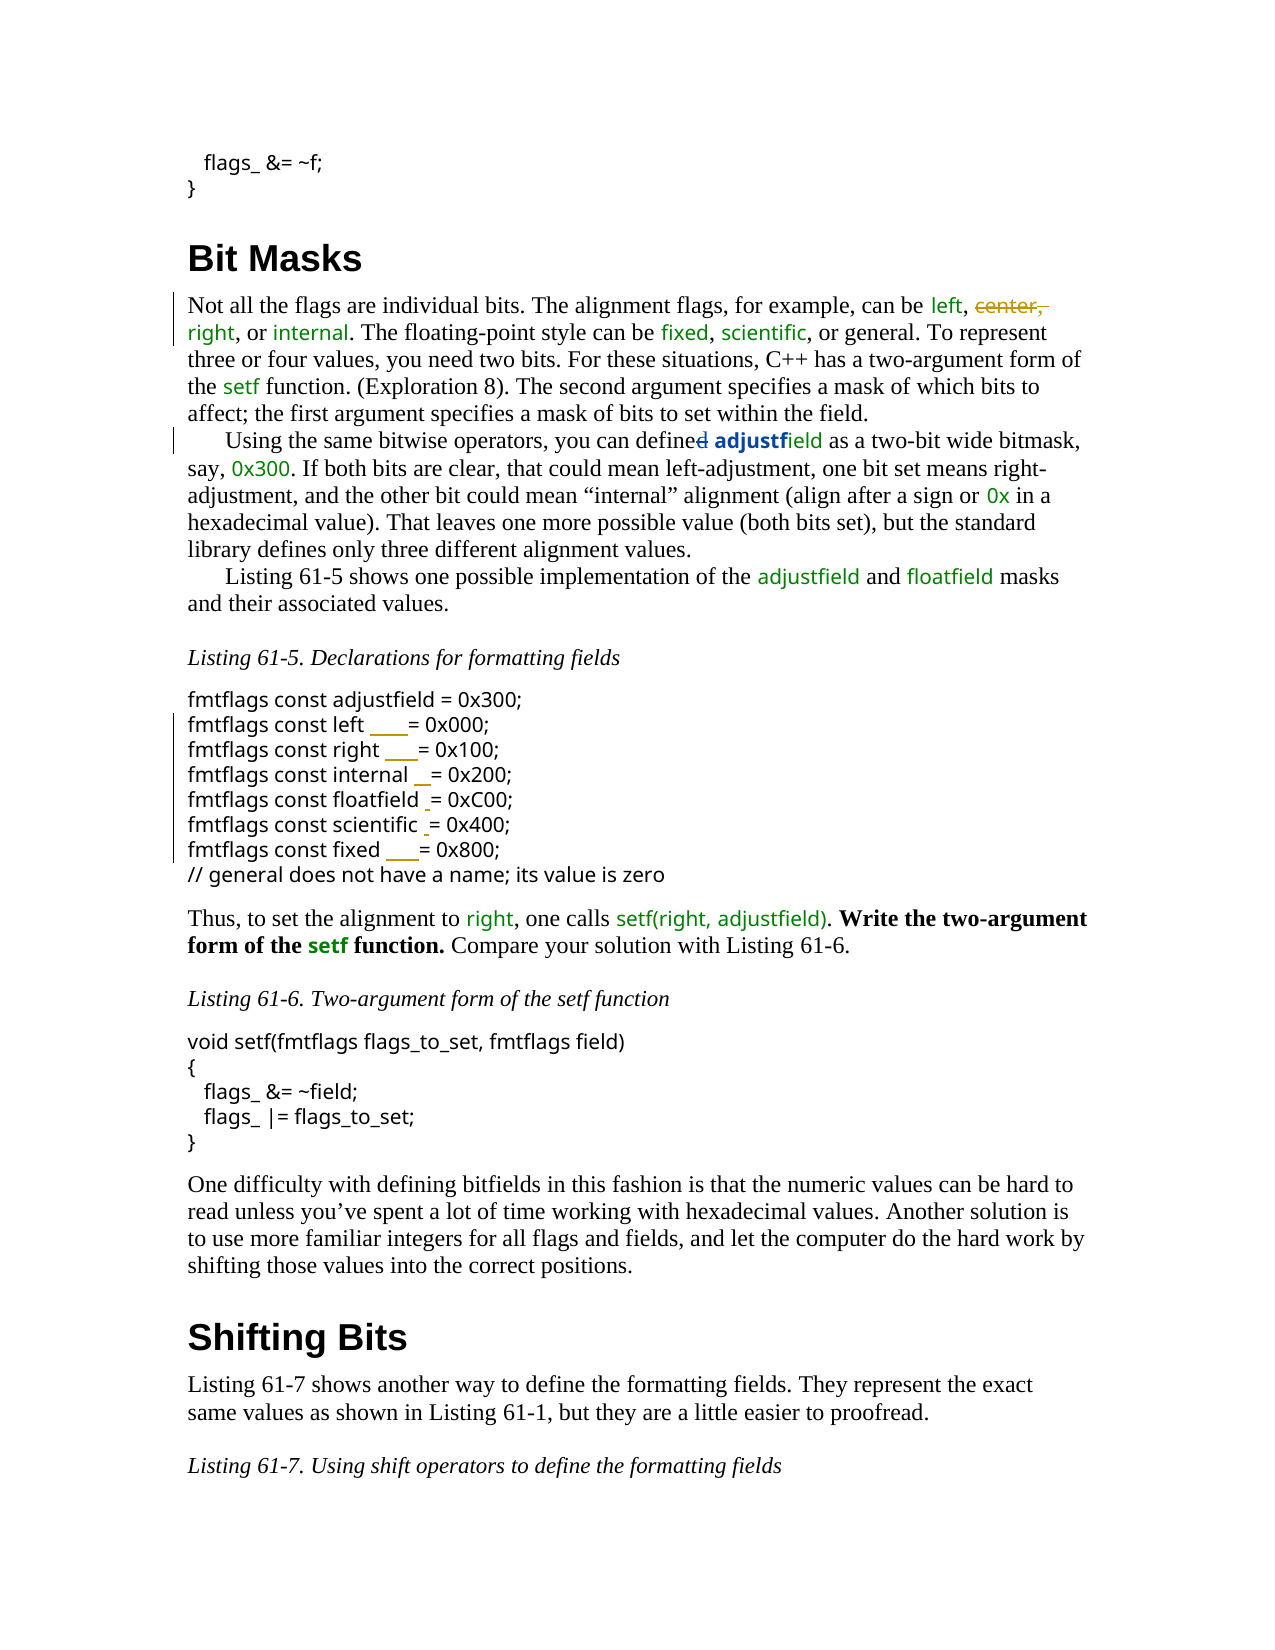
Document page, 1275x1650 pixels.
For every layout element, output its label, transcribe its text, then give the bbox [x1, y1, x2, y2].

text // general does not have a name; its value is zero [187, 863, 1072, 888]
text Listing 61-7 shows another way to define the formatting fields. They represent the exact same values as shown in Listing 61-1, but they are a little easier to proofread. [187, 1371, 1087, 1425]
text flags_ |= flags_to_set; [187, 1104, 1072, 1129]
text Listing 61-5. Declarations for formatting fields [187, 642, 1087, 671]
text flags_ &= ~field; [187, 1079, 1072, 1104]
text void setf(fmtflags flags_to_set, fmtflags field) [187, 1029, 1072, 1054]
text Thus, to set the alignment to right, one calls setf(right, adjustfield). Write the two-argument form of the setf function. Compare your solution with Listing 61-6. [187, 904, 1087, 958]
text One difficulty with defining bitfields in this fashion is that the numeric values can be hard to read unless you’ve spent a lot of time working with hexadecimal values. Another solution is to use more familiar integers for all flags and fields, and let the computer do the hard work by shifting those values into the correct positions. [187, 1171, 1087, 1279]
text flags_ &= ~f; [187, 150, 1072, 175]
text fmtflags const internal = 0x200; [187, 763, 1072, 788]
text Using the same bitwise operators, you can define adjustfield as a two-bit wide bitmask, say, 0x300. If both bits are clear, that could mean left-adjustment, one bit set means right-adjustment, and the other bit could mean “internal” alignment (align after a sign or 0x in a hexadecimal value). That leaves one more possible value (both bits set), but the standard library defines only three different alignment values. [187, 427, 1087, 563]
text fmtflags const right = 0x100; [187, 738, 1072, 763]
text } [187, 175, 1072, 200]
subtitle Bit Masks [187, 237, 1087, 279]
subtitle Shifting Bits [187, 1317, 1087, 1359]
text fmtflags const adjustfield = 0x300; [187, 688, 1072, 713]
text Listing 61-5 shows one possible implementation of the adjustfield and floatfield masks and their associated values. [187, 563, 1087, 617]
text Not all the flags are individual bits. The alignment flags, for example, can be left, right, or internal. The floating-point style can be fixed, scientific, or general. To represent three or four values, you need two bits. For these situations, C++ has a two-argument form of the setf function. (Exploration 8). The second argument specifies a mask of which bits to affect; the first argument specifies a mask of bits to set within the field. [187, 292, 1087, 427]
text fmtflags const left = 0x000; [187, 713, 1072, 738]
text Listing 61-6. Two-argument form of the setf function [187, 983, 1087, 1013]
text Listing 61-7. Using shift operators to define the formatting fields [187, 1450, 1087, 1479]
text { [187, 1054, 1072, 1079]
text fmtflags const floatfield = 0xC00; [187, 788, 1072, 813]
text } [187, 1129, 1072, 1154]
text fmtflags const fixed = 0x800; [187, 838, 1072, 863]
text fmtflags const scientific = 0x400; [187, 813, 1072, 838]
